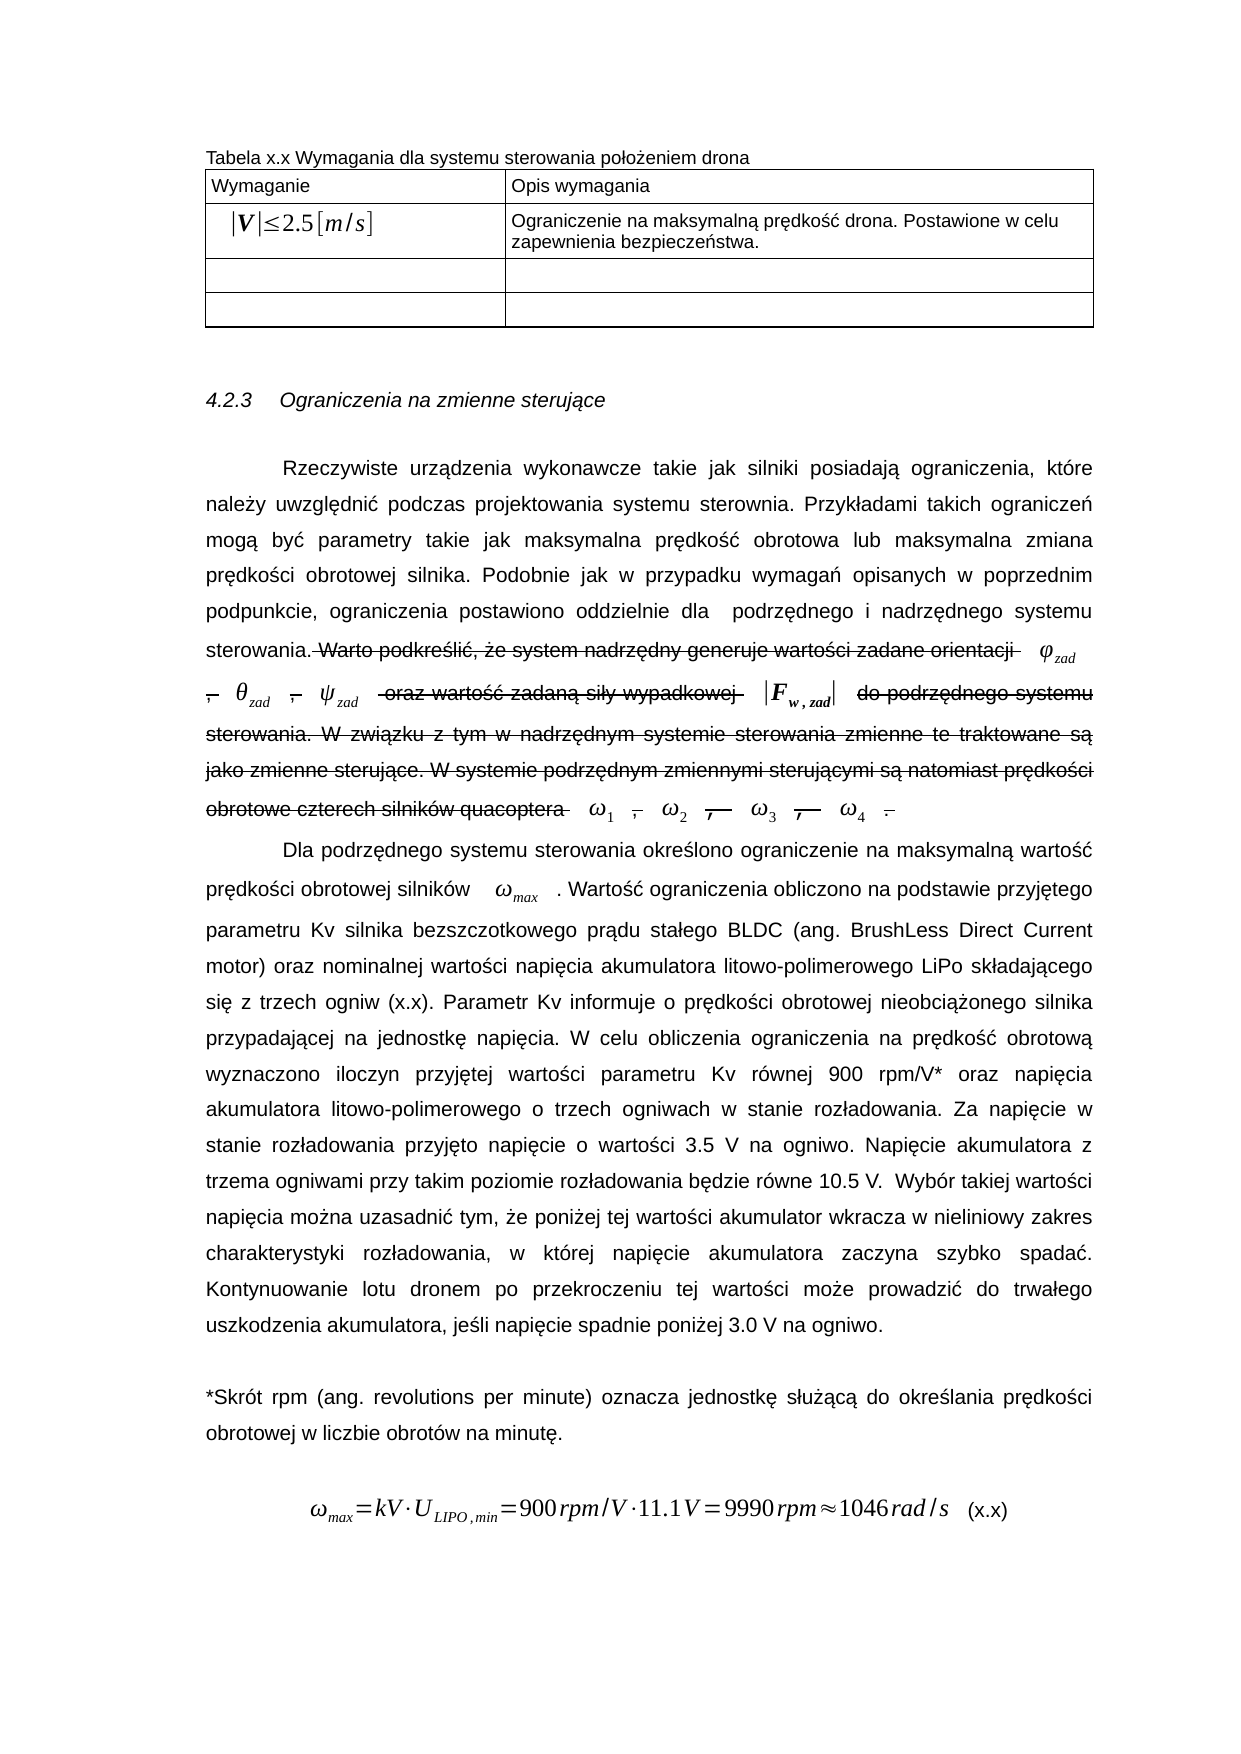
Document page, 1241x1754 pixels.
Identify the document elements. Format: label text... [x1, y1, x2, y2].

table_cell [206, 204, 505, 258]
subtitle Ograniczenia na zmienne sterujące [206, 388, 1093, 412]
text Rzeczywiste urządzenia wykonawcze takie jak silniki posiadają ograniczenia, które należy uwzględnić podczas projektowania systemu sterownia. Przykładami takich ograniczeń mogą być parametry takie jak maksymalna prędkość obrotowa lub maksymalna zmiana prędkości obrotowej silnika. Podobnie jak w przypadku wymagań opisanych w poprzednim podpunkcie, ograniczenia postawiono oddzielnie dla podrzędnego i nadrzędnego systemu sterowania. Warto podkreślić, że system nadrzędny generuje wartości zadane orientacji , , oraz wartość zadaną siły wypadkowej do podrzędnego systemu sterowania. W związku z tym w nadrzędnym systemie sterowania zmienne te traktowane są jako zmienne sterujące. W systemie podrzędnym zmiennymi sterującymi są natomiast prędkości obrotowe czterech silników quacoptera , , , . [206, 456, 1093, 735]
table_cell [506, 259, 1093, 292]
table_cell [206, 259, 505, 292]
text Rzeczywiste urządzenia wykonawcze takie jak silniki posiadają ograniczenia, które należy uwzględnić podczas projektowania systemu sterownia. Przykładami takich ograniczeń mogą być parametry takie jak maksymalna prędkość obrotowa lub maksymalna zmiana prędkości obrotowej silnika. Podobnie jak w przypadku wymagań opisanych w poprzednim podpunkcie, ograniczenia postawiono oddzielnie dla podrzędnego i nadrzędnego systemu sterowania. Warto podkreślić, że system nadrzędny generuje wartości zadane orientacji , , oraz wartość zadaną siły wypadkowej do podrzędnego systemu sterowania. W związku z tym w nadrzędnym systemie sterowania zmienne te traktowane są jako zmienne sterujące. W systemie podrzędnym zmiennymi sterującymi są natomiast prędkości obrotowe czterech silników quacoptera , , , . [206, 736, 1093, 771]
table_cell [506, 293, 1093, 326]
table_header Wymaganie [206, 170, 505, 203]
text Rzeczywiste urządzenia wykonawcze takie jak silniki posiadają ograniczenia, które należy uwzględnić podczas projektowania systemu sterownia. Przykładami takich ograniczeń mogą być parametry takie jak maksymalna prędkość obrotowa lub maksymalna zmiana prędkości obrotowej silnika. Podobnie jak w przypadku wymagań opisanych w poprzednim podpunkcie, ograniczenia postawiono oddzielnie dla podrzędnego i nadrzędnego systemu sterowania. Warto podkreślić, że system nadrzędny generuje wartości zadane orientacji , , oraz wartość zadaną siły wypadkowej do podrzędnego systemu sterowania. W związku z tym w nadrzędnym systemie sterowania zmienne te traktowane są jako zmienne sterujące. W systemie podrzędnym zmiennymi sterującymi są natomiast prędkości obrotowe czterech silników quacoptera , , , . [206, 772, 1093, 825]
text Tabela x.x Wymagania dla systemu sterowania położeniem drona [206, 147, 1093, 168]
text Dla podrzędnego systemu sterowania określono ograniczenie na maksymalną wartość prędkości obrotowej silników . Wartość ograniczenia obliczono na podstawie przyjętego parametru Kv silnika bezszczotkowego prądu stałego BLDC (ang. BrushLess Direct Current motor) oraz nominalnej wartości napięcia akumulatora litowo-polimerowego LiPo składającego się z trzech ogniw (x.x). Parametr Kv informuje o prędkości obrotowej nieobciążonego silnika przypadającej na jednostkę napięcia. W celu obliczenia ograniczenia na prędkość obrotową wyznaczono iloczyn przyjętej wartości parametru Kv równej 900 rpm/V* oraz napięcia akumulatora litowo-polimerowego o trzech ogniwach w stanie rozładowania. Za napięcie w stanie rozładowania przyjęto napięcie o wartości 3.5 V na ogniwo. Napięcie akumulatora z trzema ogniwami przy takim poziomie rozładowania będzie równe 10.5 V. Wybór takiej wartości napięcia można uzasadnić tym, że poniżej tej wartości akumulator wkracza w nieliniowy zakres charakterystyki rozładowania, w której napięcie akumulatora zaczyna szybko spadać. Kontynuowanie lotu dronem po przekroczeniu tej wartości może prowadzić do trwałego uszkodzenia akumulatora, jeśli napięcie spadnie poniżej 3.0 V na ogniwo. [206, 838, 1093, 1337]
text (x.x) [206, 1494, 1093, 1526]
table_cell [206, 293, 505, 326]
table_cell Ograniczenie na maksymalną prędkość drona. Postawione w celu zapewnienia bezpieczeństwa. [506, 204, 1093, 258]
text *Skrót rpm (ang. revolutions per minute) oznacza jednostkę służącą do określania prędkości obrotowej w liczbie obrotów na minutę. [206, 1385, 1093, 1445]
table_header Opis wymagania [506, 170, 1093, 203]
